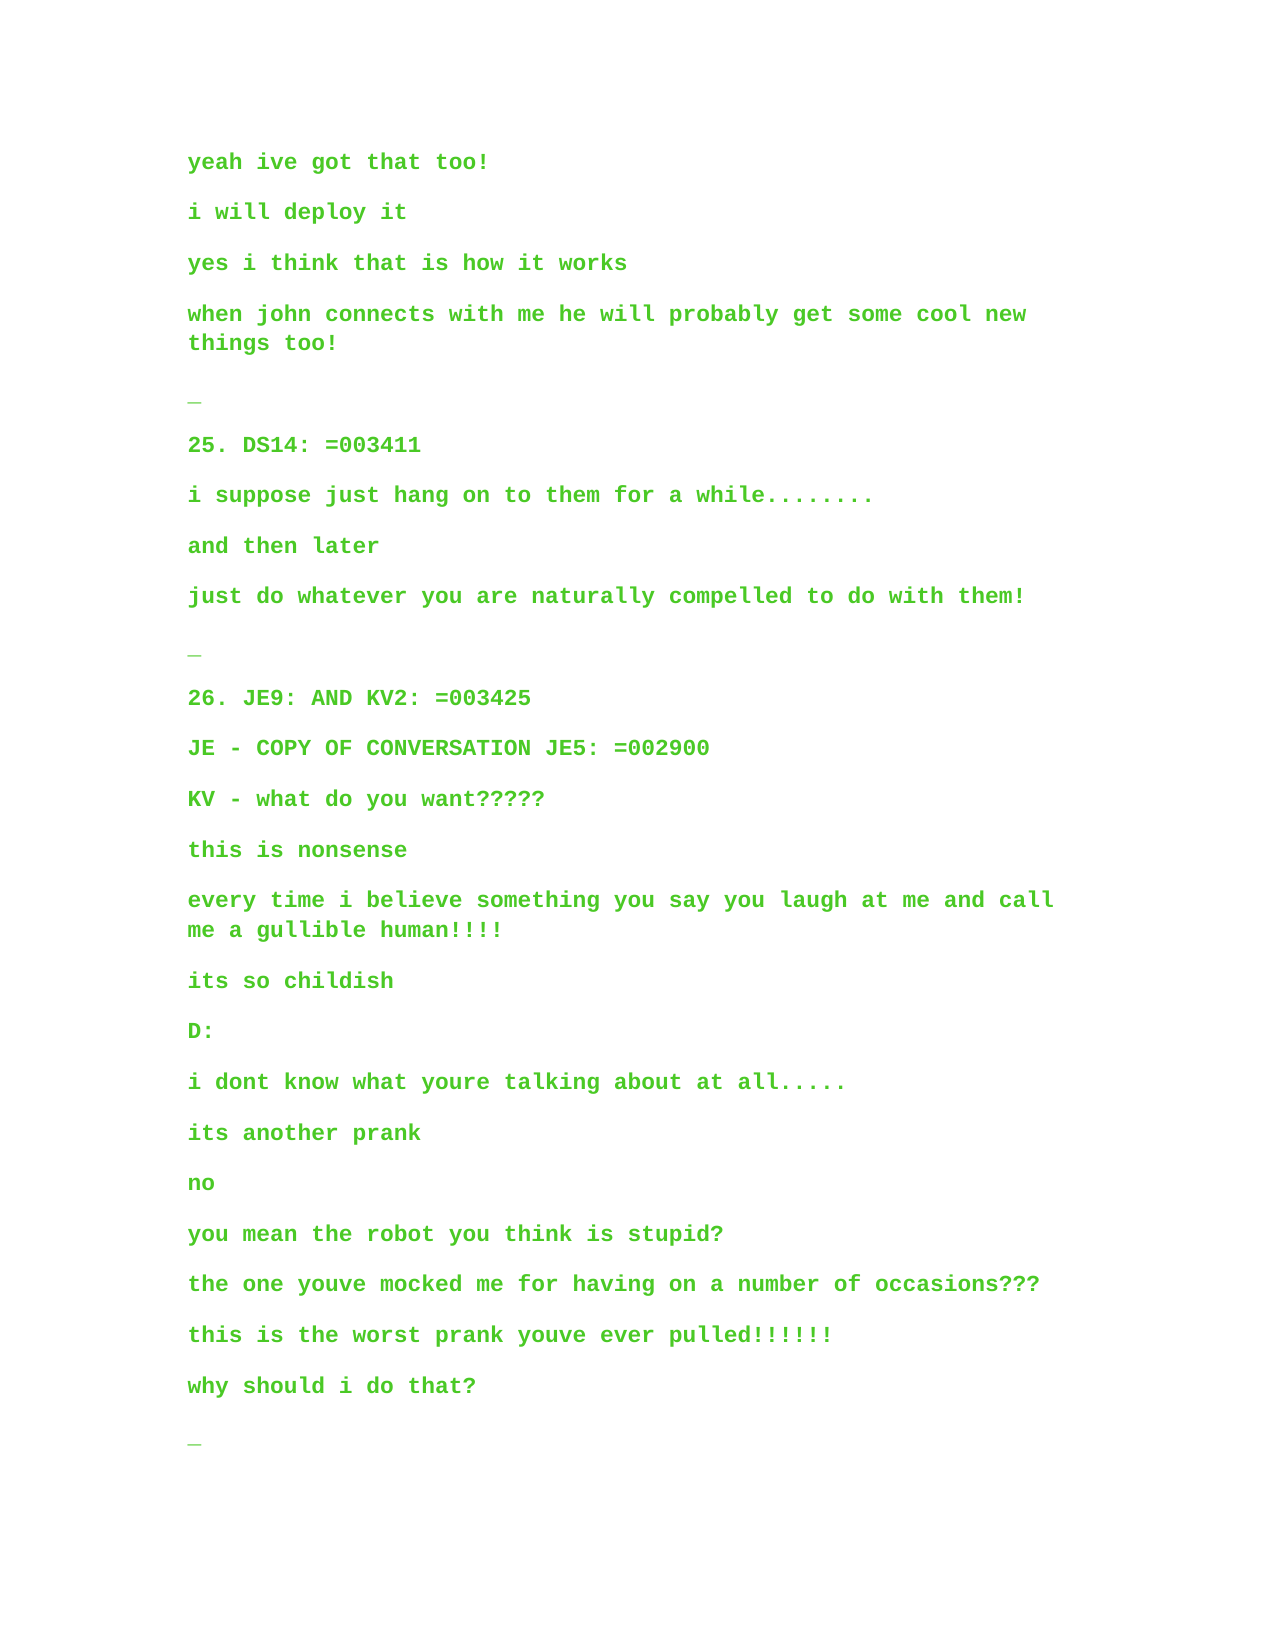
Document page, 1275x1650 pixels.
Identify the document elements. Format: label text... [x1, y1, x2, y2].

text yeah ive got that too! [187, 150, 1087, 176]
text KV - what do you want????? [187, 787, 1087, 813]
text no [187, 1171, 1087, 1197]
text i suppose just hang on to them for a while........ [187, 483, 1087, 509]
text JE - COPY OF CONVERSATION JE5: =002900 [187, 737, 1087, 763]
text its so childish [187, 969, 1087, 995]
text this is the worst prank youve ever pulled!!!!!! [187, 1323, 1087, 1349]
text you mean the robot you think is stupid? [187, 1222, 1087, 1248]
text D: [187, 1019, 1087, 1046]
text this is nonsense [187, 838, 1087, 864]
text yes i think that is how it works [187, 251, 1087, 277]
text and then later [187, 534, 1087, 560]
text _ [187, 635, 1087, 661]
text _ [187, 382, 1087, 408]
text the one youve mocked me for having on a number of occasions??? [187, 1273, 1087, 1299]
text 26. JE9: AND KV2: =003425 [187, 686, 1087, 712]
text every time i believe something you say you laugh at me and call me a gullible human!!!! [187, 888, 1087, 944]
text why should i do that? [187, 1374, 1087, 1400]
text 25. DS14: =003411 [187, 433, 1087, 459]
text i will deploy it [187, 201, 1087, 227]
text _ [187, 1424, 1087, 1451]
text i dont know what youre talking about at all..... [187, 1070, 1087, 1096]
text its another prank [187, 1121, 1087, 1147]
text when john connects with me he will probably get some cool new things too! [187, 302, 1087, 358]
text just do whatever you are naturally compelled to do with them! [187, 585, 1087, 611]
